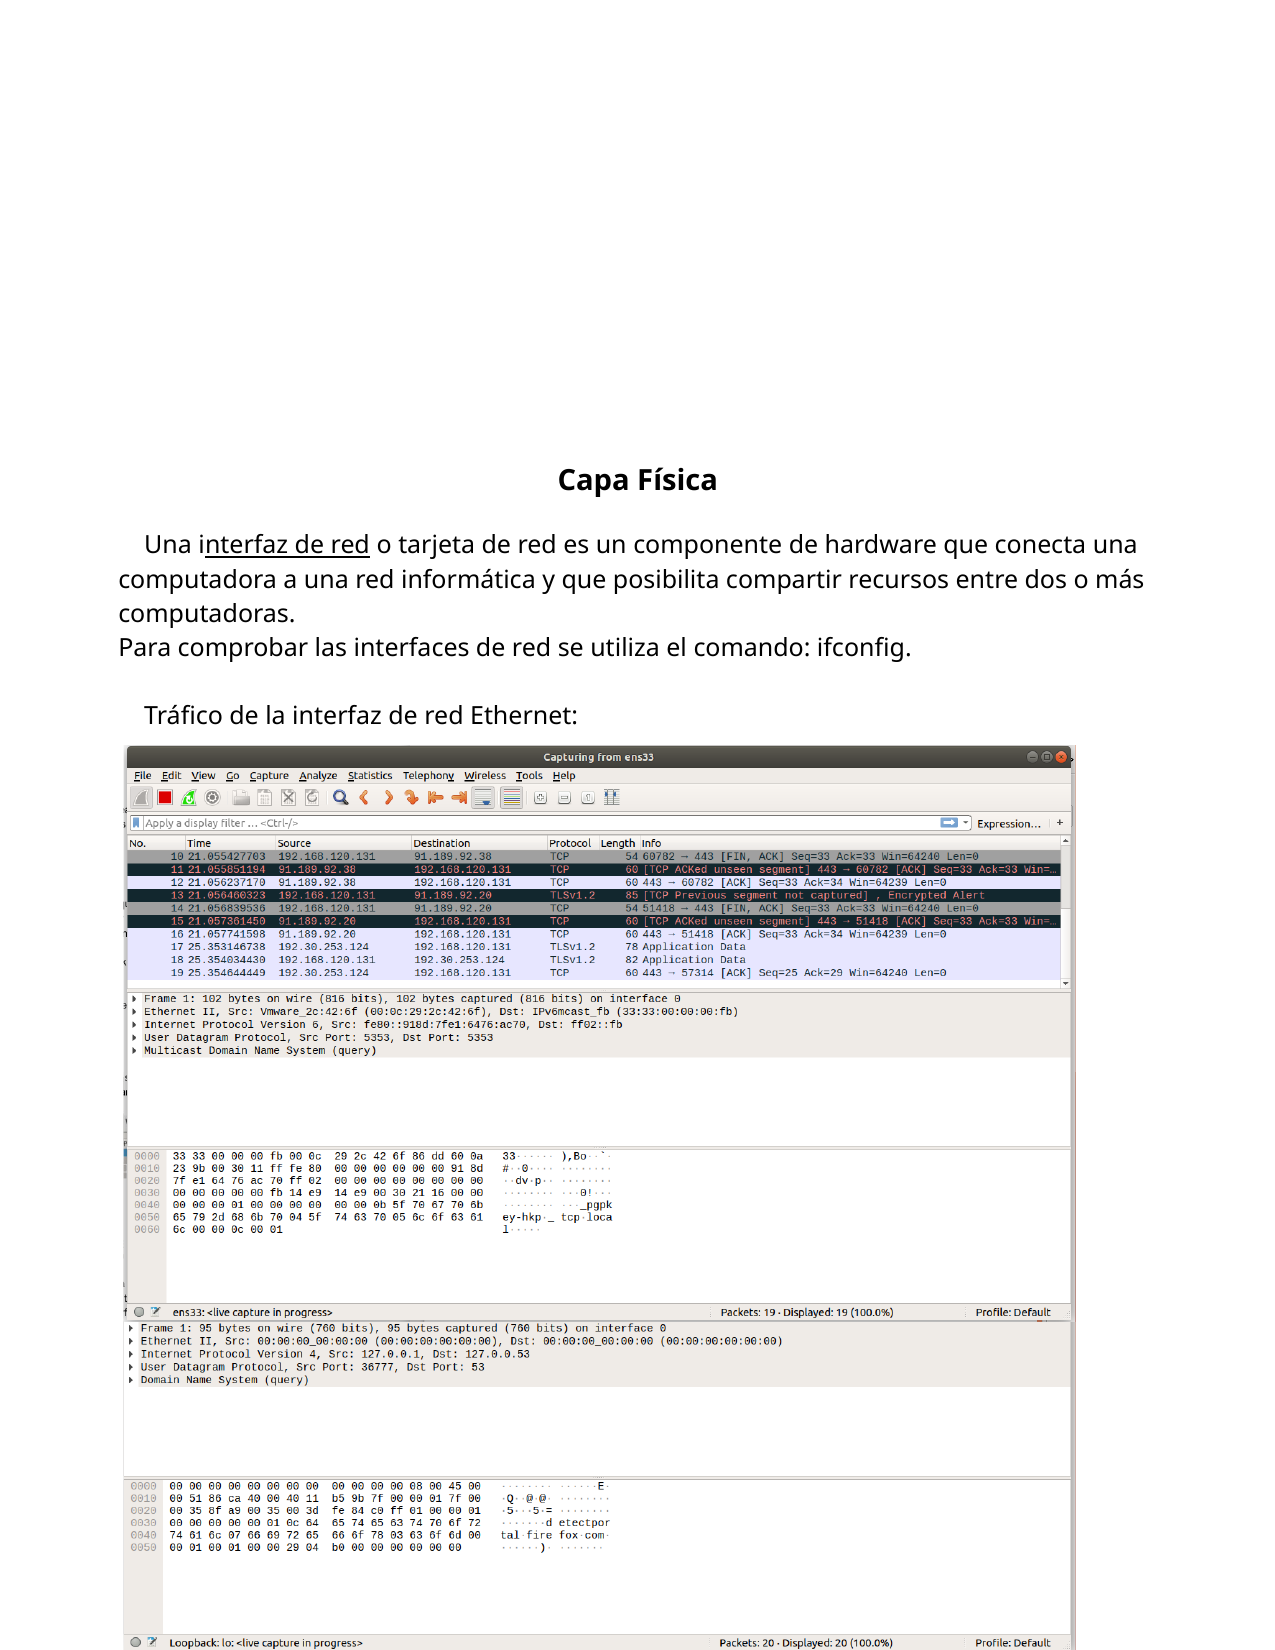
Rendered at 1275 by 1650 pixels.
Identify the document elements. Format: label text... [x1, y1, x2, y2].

text Una interfaz de red o tarjeta de red es un componente de hardware que conecta una computadora a una red informática y que posibilita compartir recursos entre dos o más computadoras. [118, 527, 1157, 629]
text Capa Física [118, 459, 1157, 498]
text Tráfico de la interfaz de red Ethernet: [118, 697, 1157, 732]
text Para comprobar las interfaces de red se utiliza el comando: ifconfig. [118, 629, 1157, 663]
